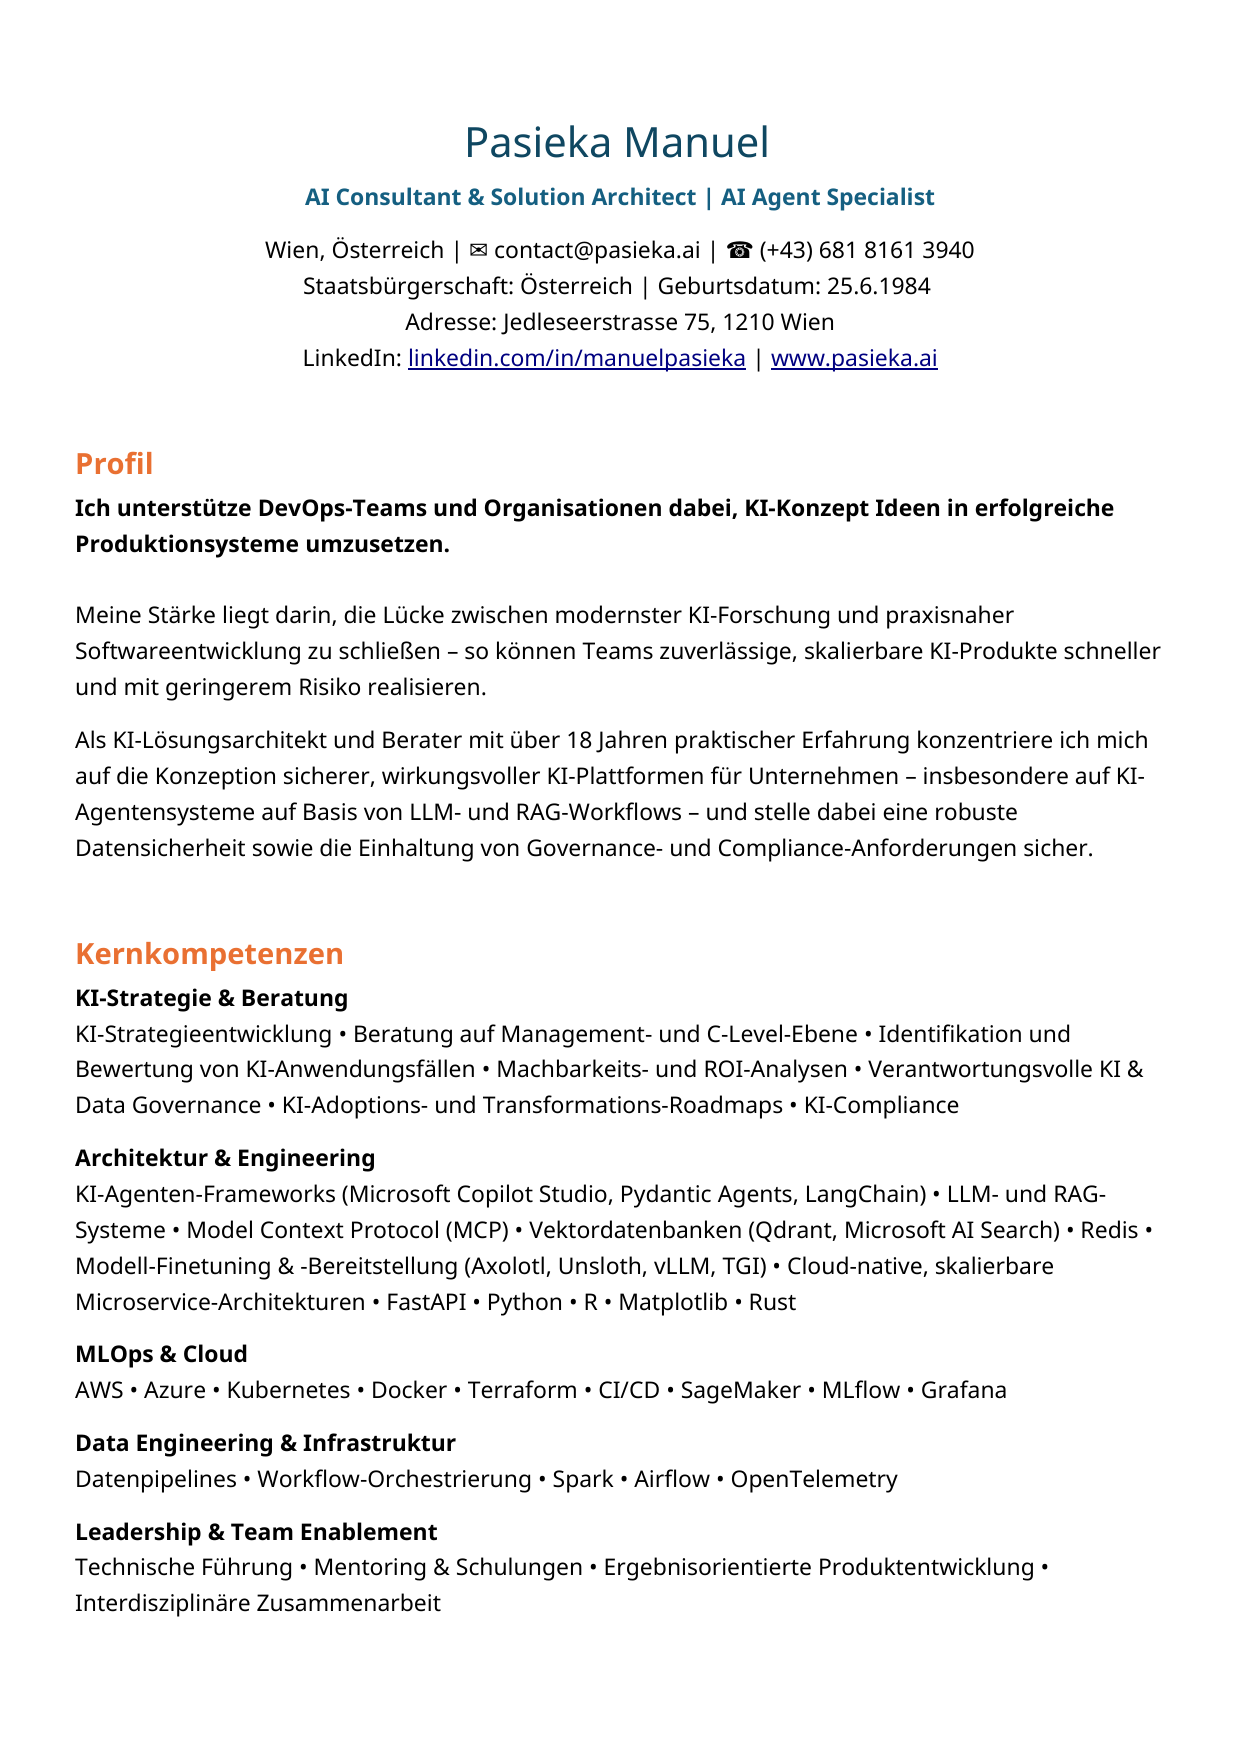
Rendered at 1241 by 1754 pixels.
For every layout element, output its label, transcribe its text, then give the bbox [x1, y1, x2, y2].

text Wien, Österreich | ✉ contact@pasieka.ai | ☎ (+43) 681 8161 3940 Staatsbürgerschaft: Österreich | Geburtsdatum: 25.6.1984 Adresse: Jedleseerstrasse 75, 1210 Wien LinkedIn: linkedin.com/in/manuelpasieka | www.pasieka.ai [75, 234, 1165, 373]
text Data Engineering & Infrastruktur Datenpipelines • Workflow-Orchestrierung • Spark • Airflow • OpenTelemetry [75, 1427, 1165, 1494]
subtitle Pasieka Manuel [75, 112, 1165, 169]
text KI-Strategie & Beratung KI-Strategieentwicklung • Beratung auf Management- und C-Level-Ebene • Identifikation und Bewertung von KI-Anwendungsfällen • Machbarkeits- und ROI-Analysen • Verantwortungsvolle KI & Data Governance • KI-Adoptions- und Transformations-Roadmaps • KI-Compliance [75, 982, 1165, 1121]
text Ich unterstütze DevOps-Teams und Organisationen dabei, KI-Konzept Ideen in erfolgreiche Produktionsysteme umzusetzen. Meine Stärke liegt darin, die Lücke zwischen modernster KI-Forschung und praxisnaher Softwareentwicklung zu schließen – so können Teams zuverlässige, skalierbare KI-Produkte schneller und mit geringerem Risiko realisieren. [75, 492, 1165, 702]
text Architektur & Engineering KI-Agenten-Frameworks (Microsoft Copilot Studio, Pydantic Agents, LangChain) • LLM- und RAG-Systeme • Model Context Protocol (MCP) • Vektordatenbanken (Qdrant, Microsoft AI Search) • Redis • Modell-Finetuning & -Bereitstellung (Axolotl, Unsloth, vLLM, TGI) • Cloud-native, skalierbare Microservice-Architekturen • FastAPI • Python • R • Matplotlib • Rust [75, 1142, 1165, 1317]
text Profil [75, 443, 1165, 483]
text Als KI-Lösungsarchitekt und Berater mit über 18 Jahren praktischer Erfahrung konzentriere ich mich auf die Konzeption sicherer, wirkungsvoller KI-Plattformen für Unternehmen – insbesondere auf KI-Agentensysteme auf Basis von LLM- und RAG-Workflows – und stelle dabei eine robuste Datensicherheit sowie die Einhaltung von Governance- und Compliance-Anforderungen sicher. [75, 724, 1165, 863]
text Kernkompetenzen [75, 933, 1165, 973]
text MLOps & Cloud AWS • Azure • Kubernetes • Docker • Terraform • CI/CD • SageMaker • MLflow • Grafana [75, 1338, 1165, 1406]
text AI Consultant & Solution Architect | AI Agent Specialist [75, 181, 1165, 212]
text Leadership & Team Enablement Technische Führung • Mentoring & Schulungen • Ergebnisorientierte Produktentwicklung • Interdisziplinäre Zusammenarbeit [75, 1515, 1165, 1618]
